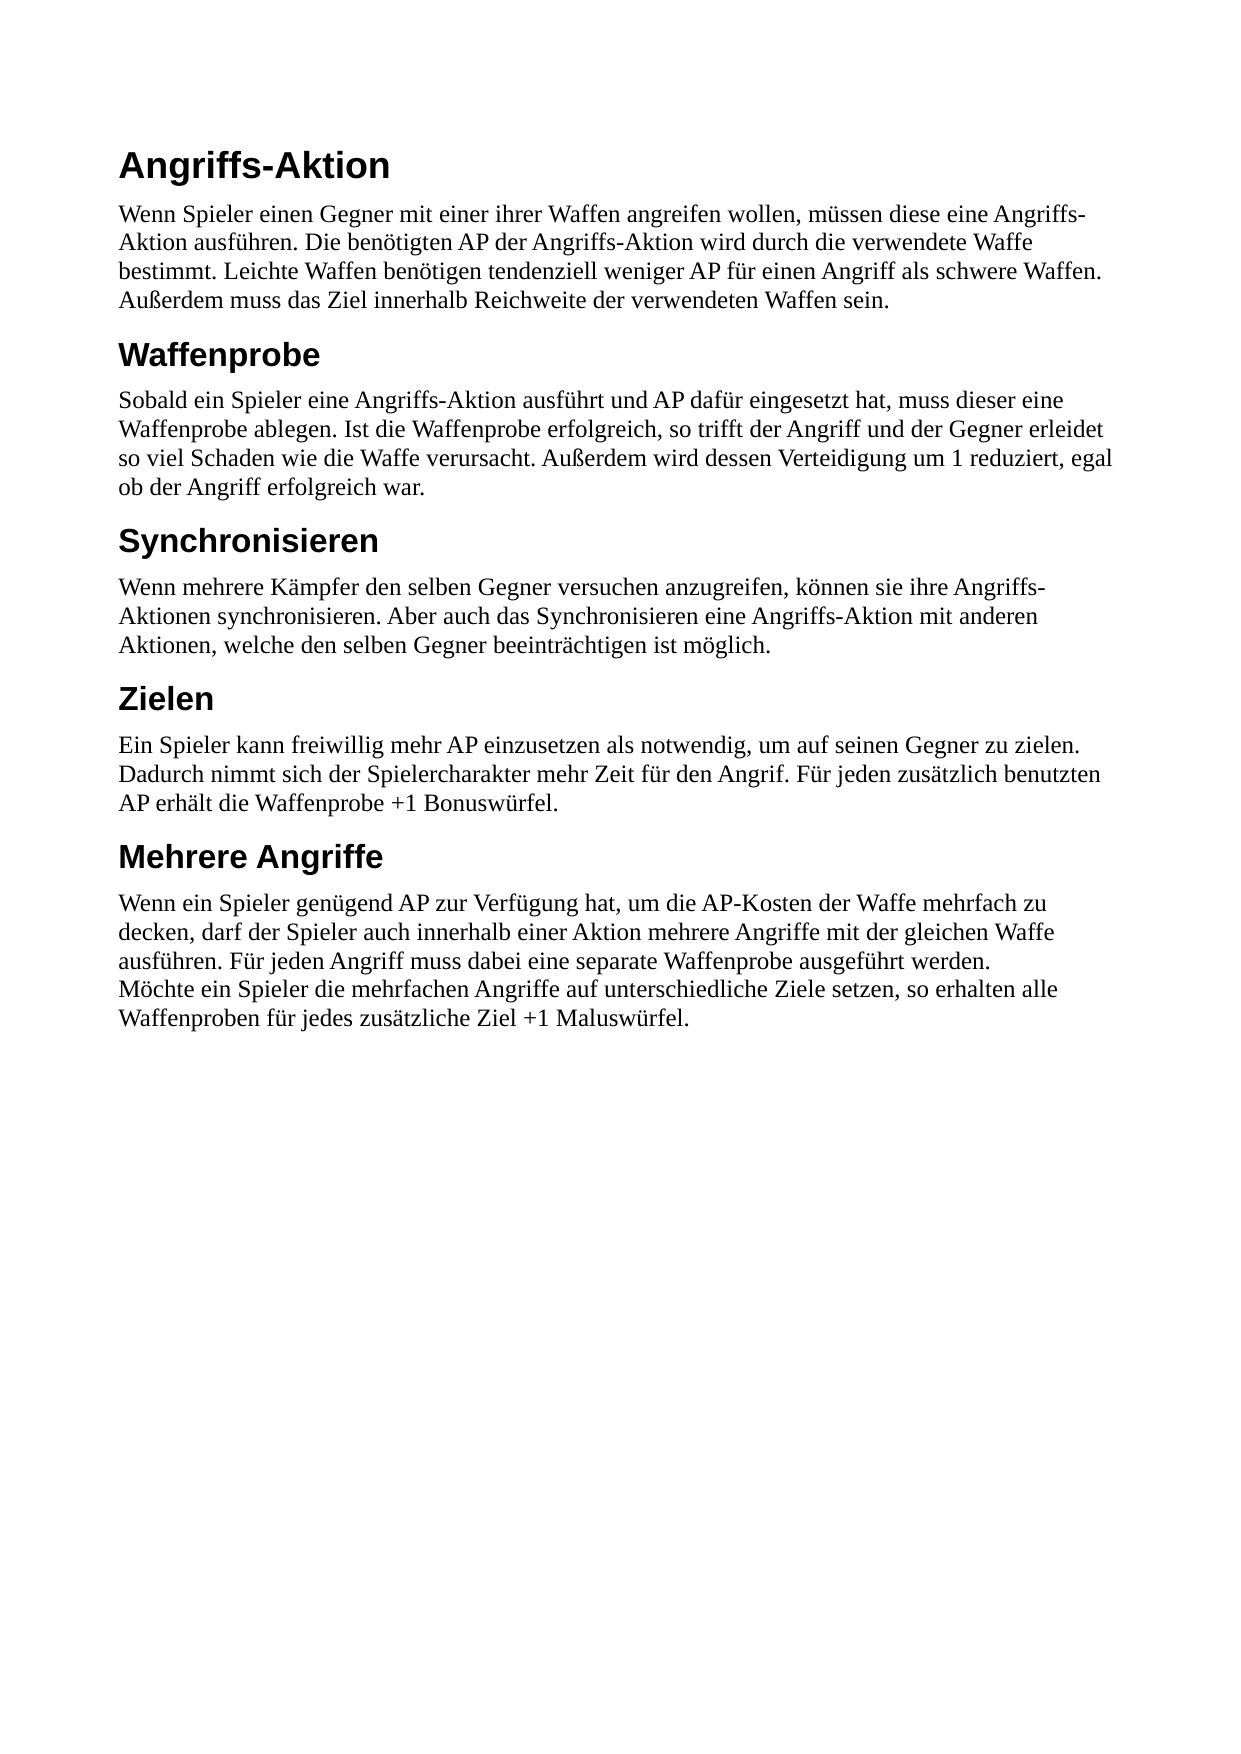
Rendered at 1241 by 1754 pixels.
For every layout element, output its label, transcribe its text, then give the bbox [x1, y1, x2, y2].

text Wenn mehrere Kämpfer den selben Gegner versuchen anzugreifen, können sie ihre Angriffs-Aktionen synchronisieren. Aber auch das Synchronisieren eine Angriffs-Aktion mit anderen Aktionen, welche den selben Gegner beeinträchtigen ist möglich. [118, 572, 1122, 658]
subtitle Zielen [118, 679, 1122, 718]
subtitle Waffenprobe [118, 334, 1122, 373]
text Ein Spieler kann freiwillig mehr AP einzusetzen als notwendig, um auf seinen Gegner zu zielen. Dadurch nimmt sich der Spielercharakter mehr Zeit für den Angrif. Für jeden zusätzlich benutzten AP erhält die Waffenprobe +1 Bonuswürfel. [118, 730, 1122, 817]
subtitle Angriffs-Aktion [118, 143, 1122, 186]
text Wenn Spieler einen Gegner mit einer ihrer Waffen angreifen wollen, müssen diese eine Angriffs-Aktion ausführen. Die benötigten AP der Angriffs-Aktion wird durch die verwendete Waffe bestimmt. Leichte Waffen benötigen tendenziell weniger AP für einen Angriff als schwere Waffen. Außerdem muss das Ziel innerhalb Reichweite der verwendeten Waffen sein. [118, 199, 1122, 314]
text Möchte ein Spieler die mehrfachen Angriffe auf unterschiedliche Ziele setzen, so erhalten alle Waffenproben für jedes zusätzliche Ziel +1 Maluswürfel. [118, 974, 1122, 1032]
subtitle Synchronisieren [118, 521, 1122, 560]
subtitle Mehrere Angriffe [118, 837, 1122, 876]
text Wenn ein Spieler genügend AP zur Verfügung hat, um die AP-Kosten der Waffe mehrfach zu decken, darf der Spieler auch innerhalb einer Aktion mehrere Angriffe mit der gleichen Waffe ausführen. Für jeden Angriff muss dabei eine separate Waffenprobe ausgeführt werden. [118, 888, 1122, 974]
text Sobald ein Spieler eine Angriffs-Aktion ausführt und AP dafür eingesetzt hat, muss dieser eine Waffenprobe ablegen. Ist die Waffenprobe erfolgreich, so trifft der Angriff und der Gegner erleidet so viel Schaden wie die Waffe verursacht. Außerdem wird dessen Verteidigung um 1 reduziert, egal ob der Angriff erfolgreich war. [118, 386, 1122, 501]
